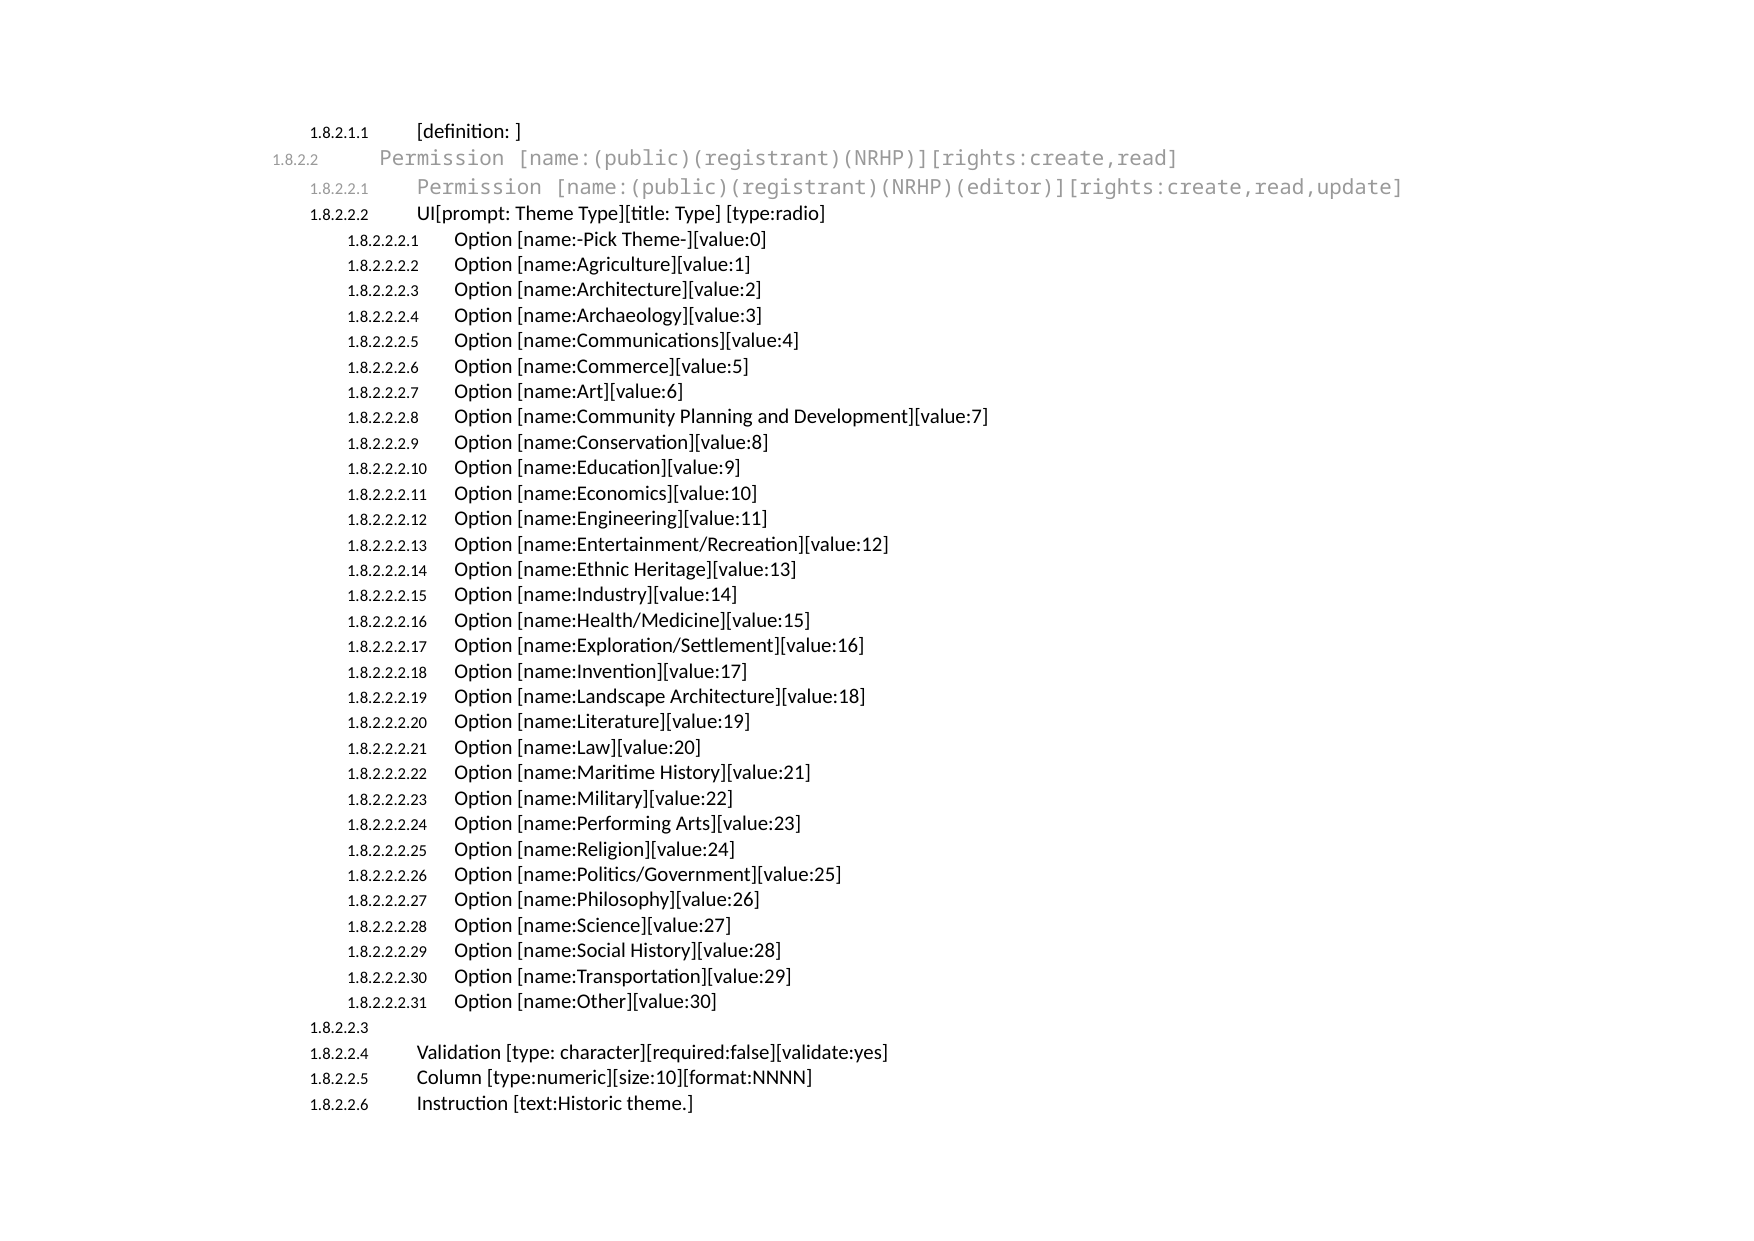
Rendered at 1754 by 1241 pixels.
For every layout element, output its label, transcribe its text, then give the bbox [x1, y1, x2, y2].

list Option [name:Transportation][value:29] [343, 963, 1636, 988]
list Option [name:Military][value:22] [343, 785, 1636, 810]
list Permission [name:(public)(registrant)(NRHP)(editor)][rights:create,read,update] [306, 172, 1636, 200]
list Column [type:numeric][size:10][format:NNNN] [306, 1064, 1636, 1090]
list Option [name:Literature][value:19] [343, 709, 1636, 734]
list Option [name:Economics][value:10] [343, 480, 1636, 505]
list Option [name:Communications][value:4] [343, 327, 1636, 353]
list Option [name:Exploration/Settlement][value:16] [343, 632, 1636, 658]
list Permission [name:(public)(registrant)(NRHP)][rights:create,read] [268, 143, 1636, 172]
list Option [name:Religion][value:24] [343, 836, 1636, 861]
list Validation [type: character][required:false][validate:yes] [306, 1039, 1636, 1064]
list Option [name:Science][value:27] [343, 912, 1636, 937]
list Option [name:Ethnic Heritage][value:13] [343, 556, 1636, 582]
list Option [name:Landscape Architecture][value:18] [343, 683, 1636, 709]
list Option [name:Philosophy][value:26] [343, 887, 1636, 912]
list Option [name:Other][value:30] [343, 988, 1636, 1014]
list Option [name:Commerce][value:5] [343, 353, 1636, 378]
list Option [name:Health/Medicine][value:15] [343, 607, 1636, 632]
list Instruction [text:Historic theme.] [306, 1090, 1636, 1115]
list Option [name:Conservation][value:8] [343, 429, 1636, 454]
list Option [name:Industry][value:14] [343, 582, 1636, 607]
list UI[prompt: Theme Type][title: Type] [type:radio] [306, 200, 1636, 226]
list Option [name:Maritime History][value:21] [343, 759, 1636, 785]
list Option [name:Archaeology][value:3] [343, 302, 1636, 327]
list Option [name:-Pick Theme-][value:0] [343, 226, 1636, 251]
list [definition: ] [306, 118, 1636, 143]
list Option [name:Social History][value:28] [343, 937, 1636, 963]
list Option [name:Architecture][value:2] [343, 277, 1636, 302]
list Option [name:Entertainment/Recreation][value:12] [343, 531, 1636, 556]
list Option [name:Agriculture][value:1] [343, 251, 1636, 277]
list Option [name:Invention][value:17] [343, 658, 1636, 683]
list Option [name:Community Planning and Development][value:7] [343, 404, 1636, 429]
list Option [name:Art][value:6] [343, 378, 1636, 404]
list Option [name:Politics/Government][value:25] [343, 861, 1636, 887]
list Option [name:Education][value:9] [343, 454, 1636, 480]
list Option [name:Law][value:20] [343, 734, 1636, 759]
list Option [name:Engineering][value:11] [343, 505, 1636, 531]
list Option [name:Performing Arts][value:23] [343, 810, 1636, 836]
